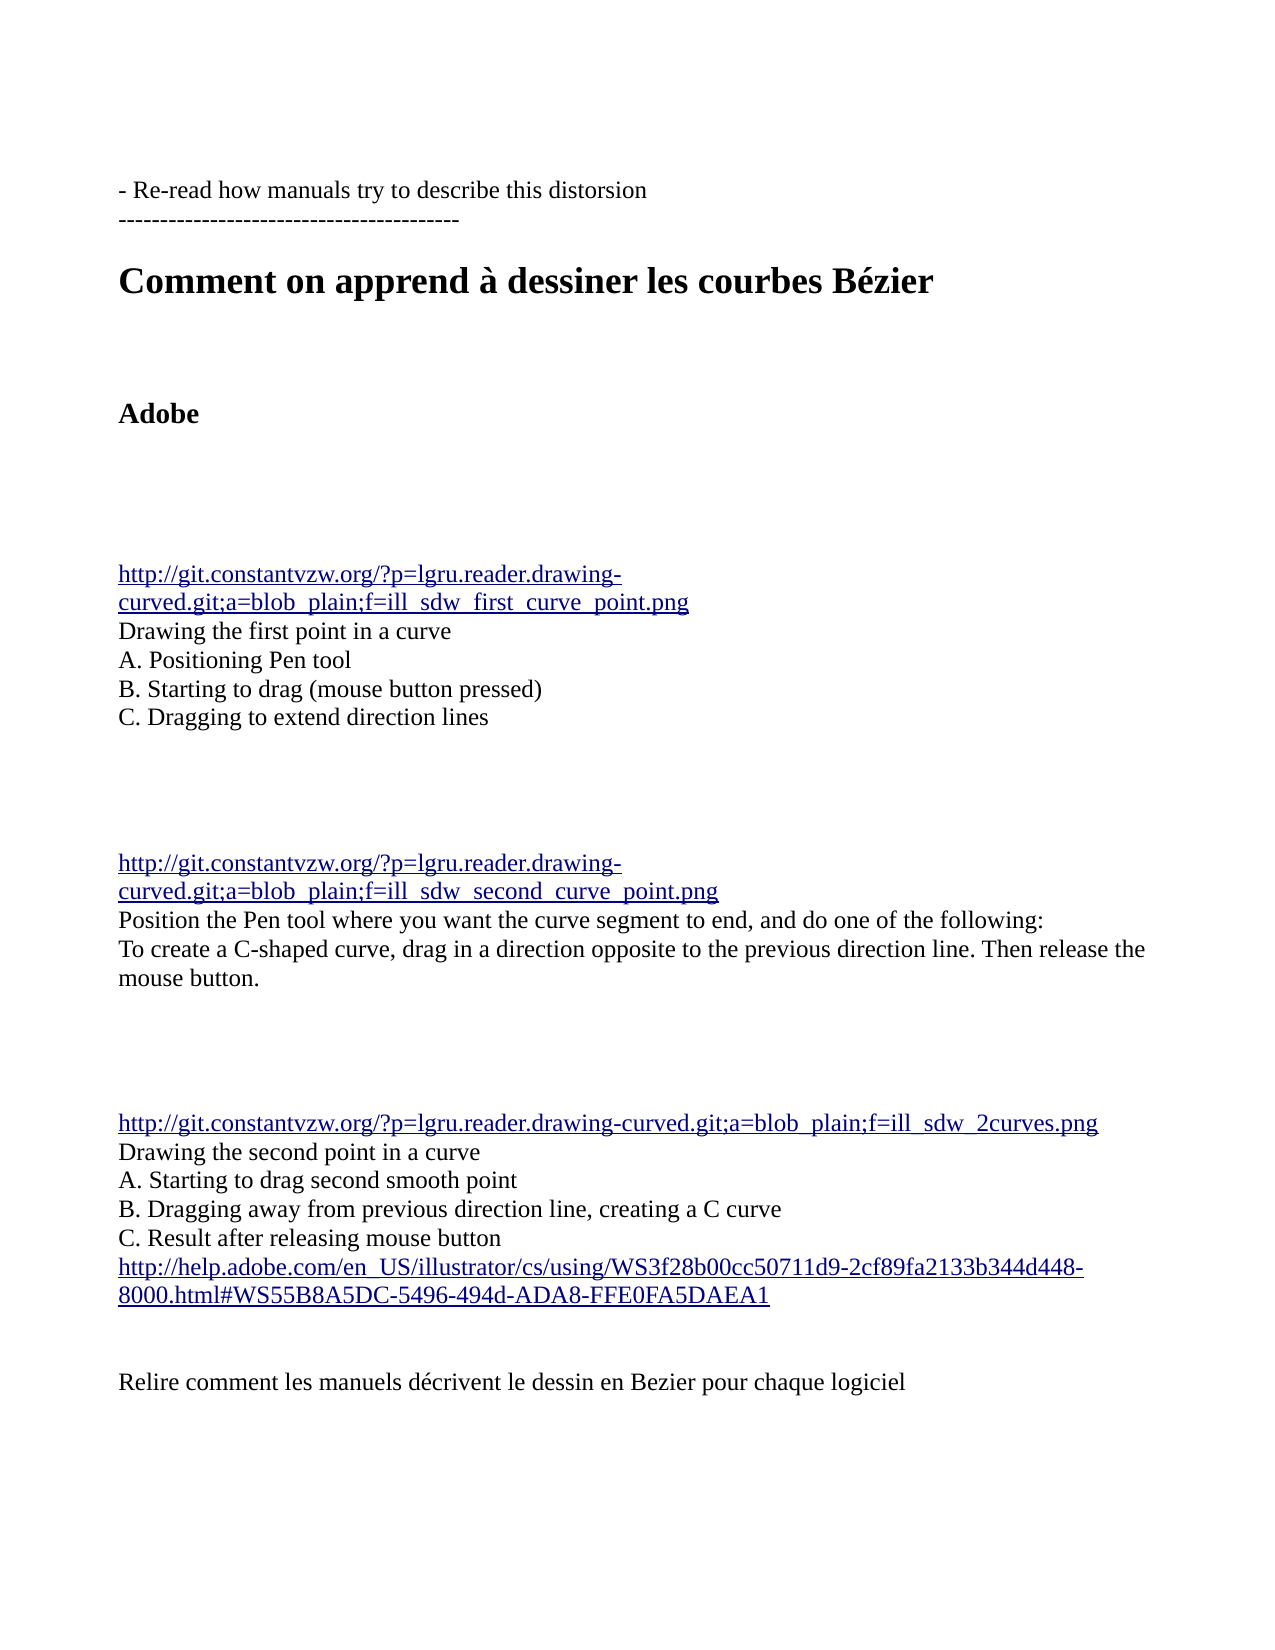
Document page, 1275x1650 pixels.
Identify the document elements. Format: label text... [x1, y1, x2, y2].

text To create a C‑shaped curve, drag in a direction opposite to the previous direction line. Then release the mouse button. [118, 934, 1157, 991]
text http://help.adobe.com/en_US/illustrator/cs/using/WS3f28b00cc50711d9-2cf89fa2133b344d448-8000.html#WS55B8A5DC-5496-494d-ADA8-FFE0FA5DAEA1 [118, 1252, 1157, 1309]
text Drawing the first point in a curve [118, 616, 1157, 645]
text ----------------------------------------- [118, 204, 1157, 233]
text Position the Pen tool where you want the curve segment to end, and do one of the following: [118, 905, 1157, 934]
text B. Starting to drag (mouse button pressed) [118, 674, 1157, 702]
text B. Dragging away from previous direction line, creating a C curve [118, 1194, 1157, 1223]
text http://git.constantvzw.org/?p=lgru.reader.drawing-curved.git;a=blob_plain;f=ill_sdw_2curves.png [118, 1049, 1157, 1137]
text A. Starting to drag second smooth point [118, 1165, 1157, 1194]
text C. Dragging to extend direction lines [118, 702, 1157, 731]
text A. Positioning Pen tool [118, 645, 1157, 674]
text - Re-read how manuals try to describe this distorsion [118, 176, 1157, 204]
text [118, 1453, 1157, 1512]
text http://git.constantvzw.org/?p=lgru.reader.drawing-curved.git;a=blob_plain;f=ill_sdw_first_curve_point.png [118, 500, 1157, 616]
text C. Result after releasing mouse button [118, 1223, 1157, 1252]
text Drawing the second point in a curve [118, 1137, 1157, 1165]
text Relire comment les manuels décrivent le dessin en Bezier pour chaque logiciel [118, 1367, 1157, 1395]
subtitle Comment on apprend à dessiner les courbes Bézier [118, 258, 1157, 301]
subtitle Adobe [118, 396, 1157, 430]
text http://git.constantvzw.org/?p=lgru.reader.drawing-curved.git;a=blob_plain;f=ill_sdw_second_curve_point.png [118, 789, 1157, 905]
